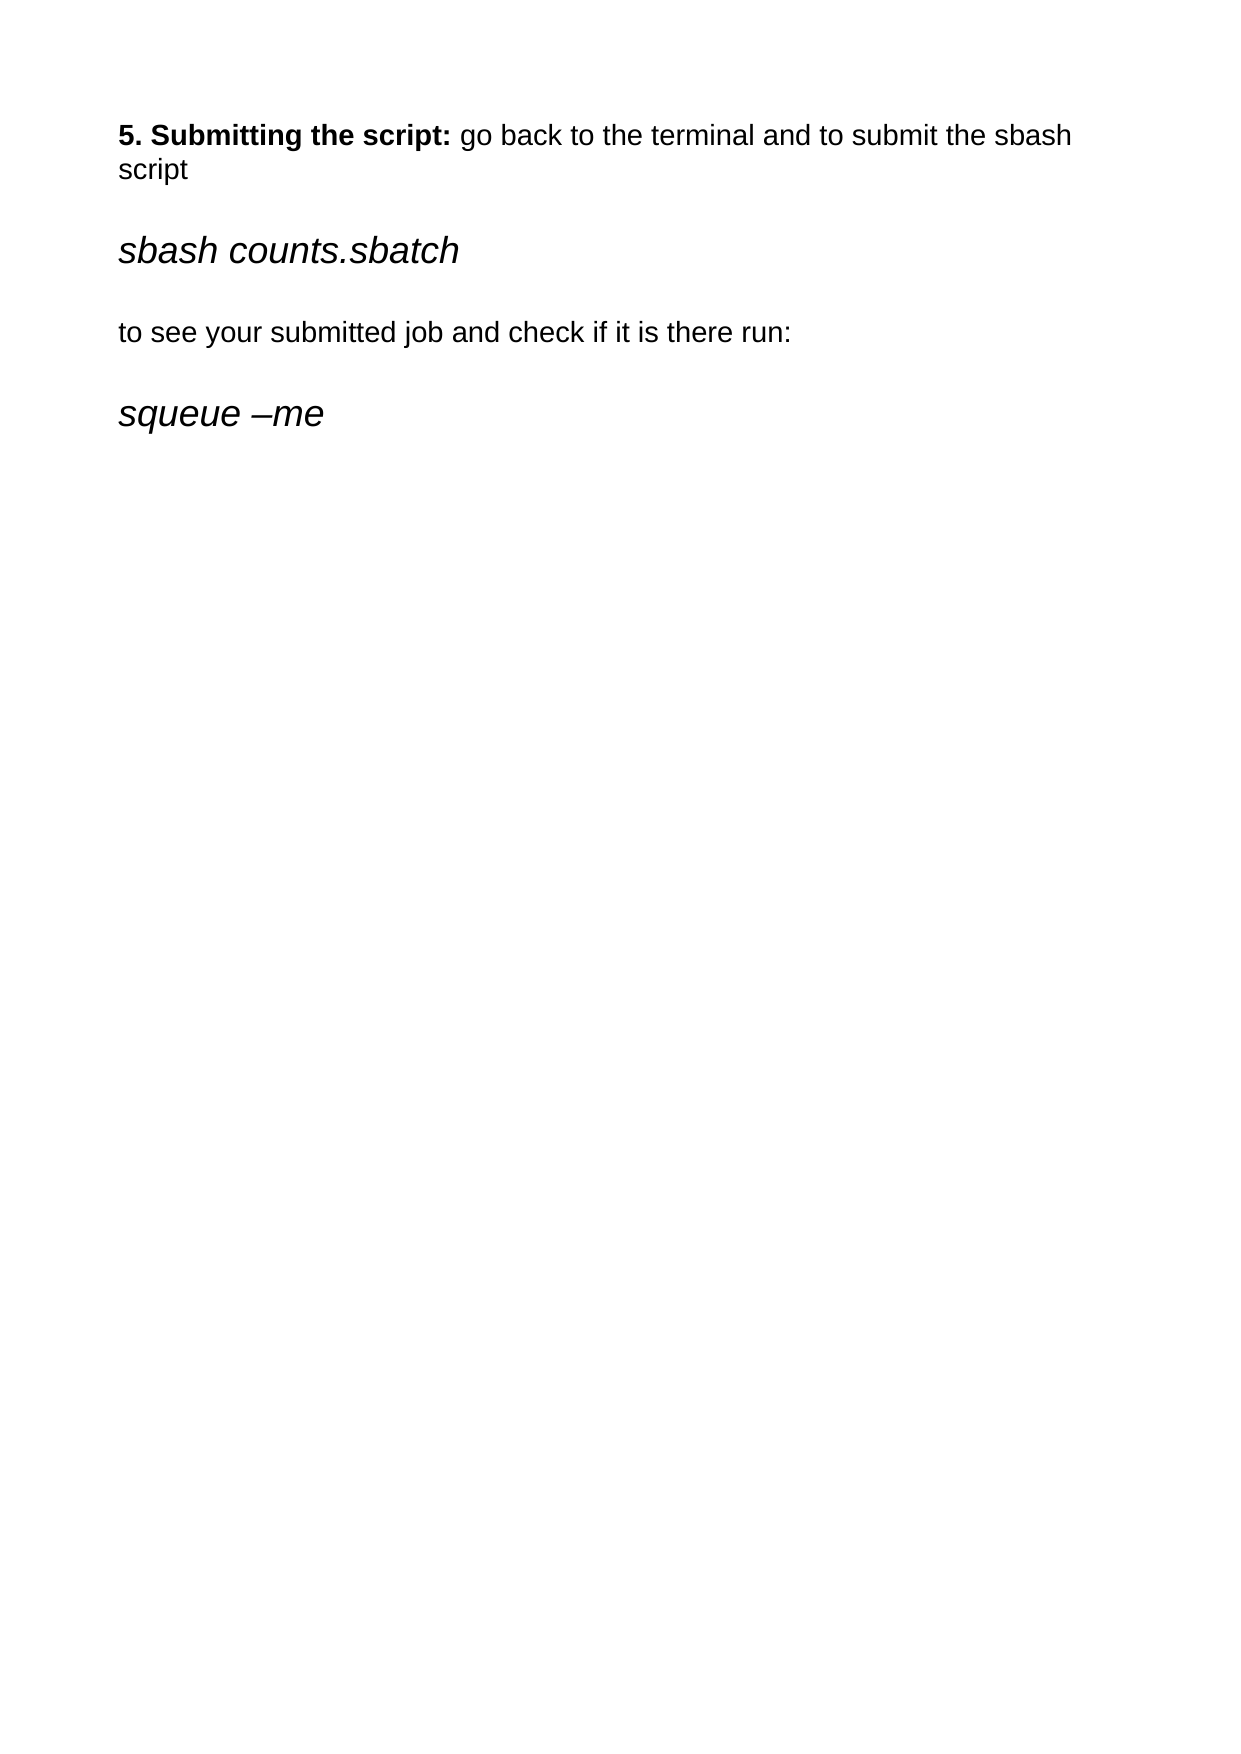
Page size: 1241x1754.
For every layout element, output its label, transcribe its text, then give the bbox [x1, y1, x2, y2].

text to see your submitted job and check if it is there run: [118, 314, 1122, 348]
text squeue –me [118, 348, 1122, 477]
text sbash counts.sbatch [118, 185, 1122, 271]
text 5. Submitting the script: go back to the terminal and to submit the sbash script [118, 118, 1122, 185]
